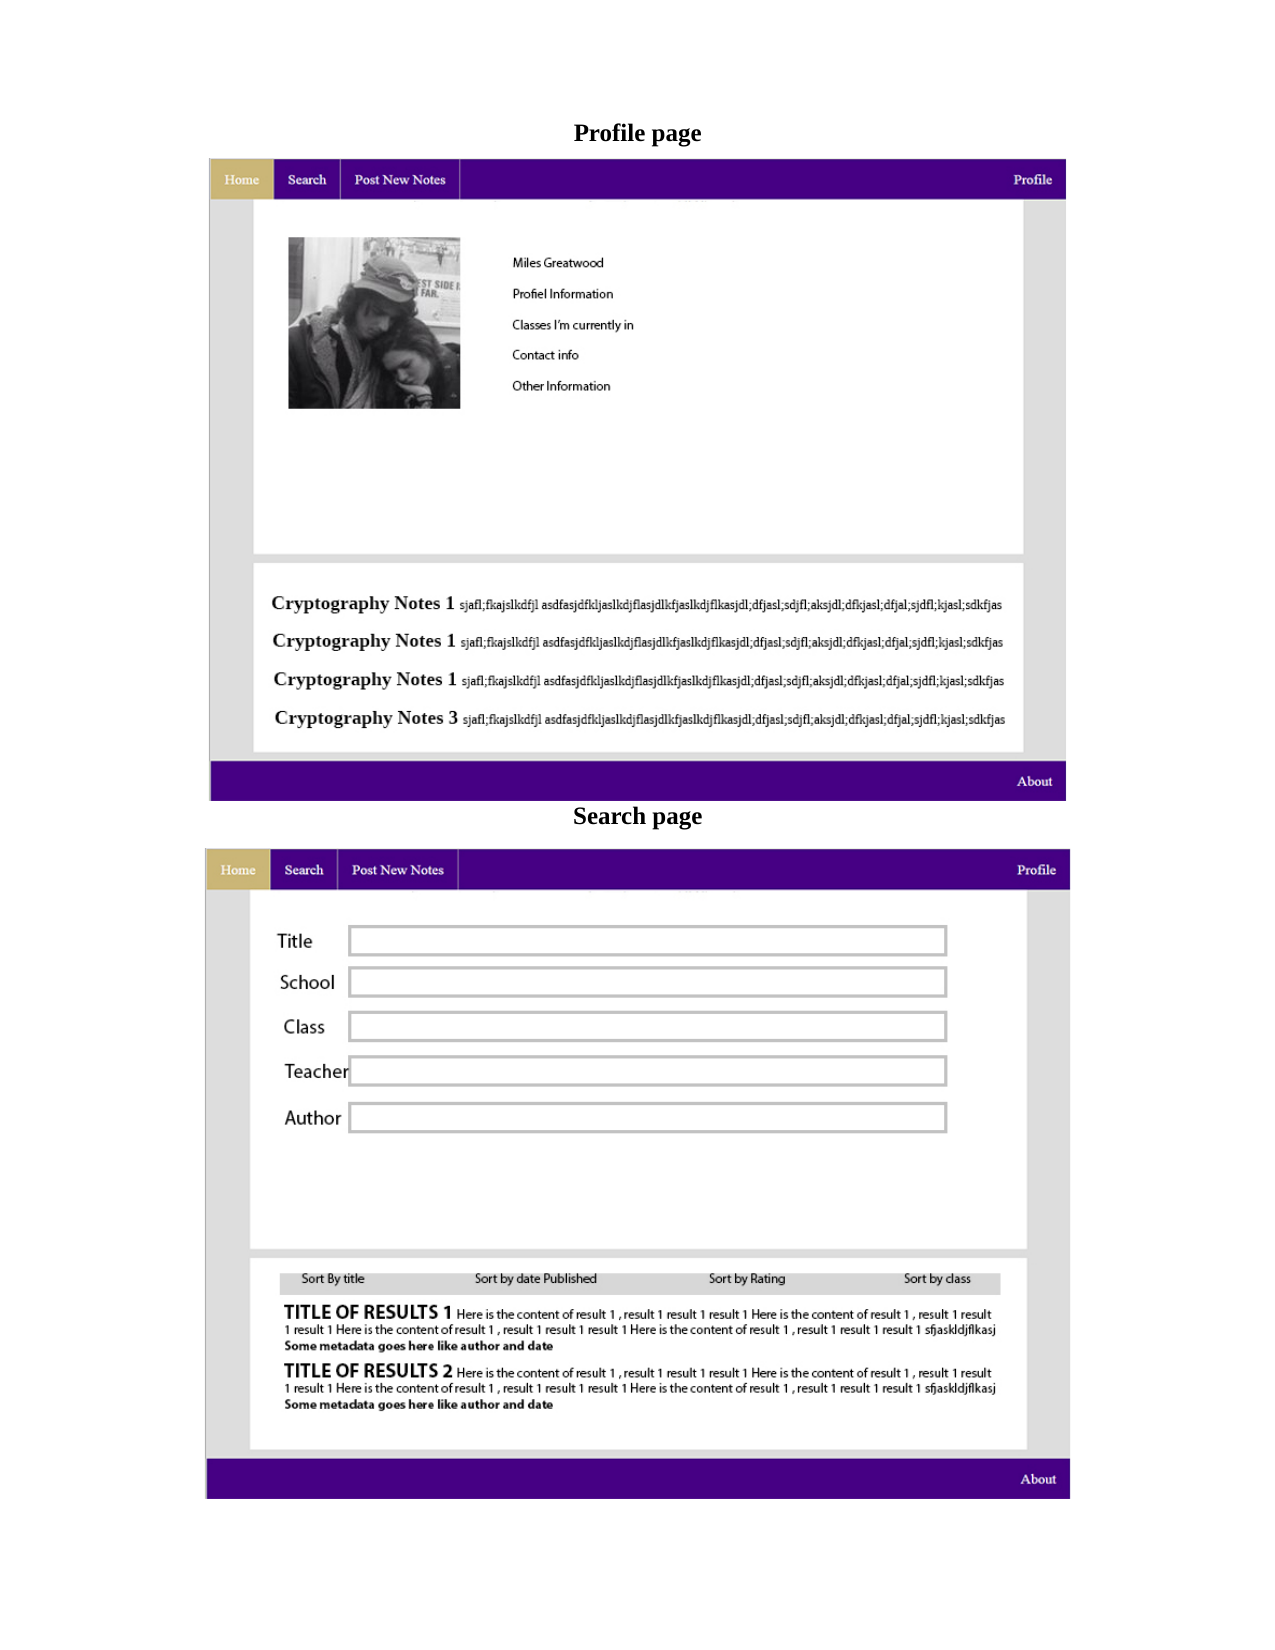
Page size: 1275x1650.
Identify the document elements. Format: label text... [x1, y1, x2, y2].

picture [208, 158, 1067, 801]
text Search page [118, 147, 1157, 830]
text Profile page [118, 118, 1157, 147]
picture [204, 848, 1071, 1499]
